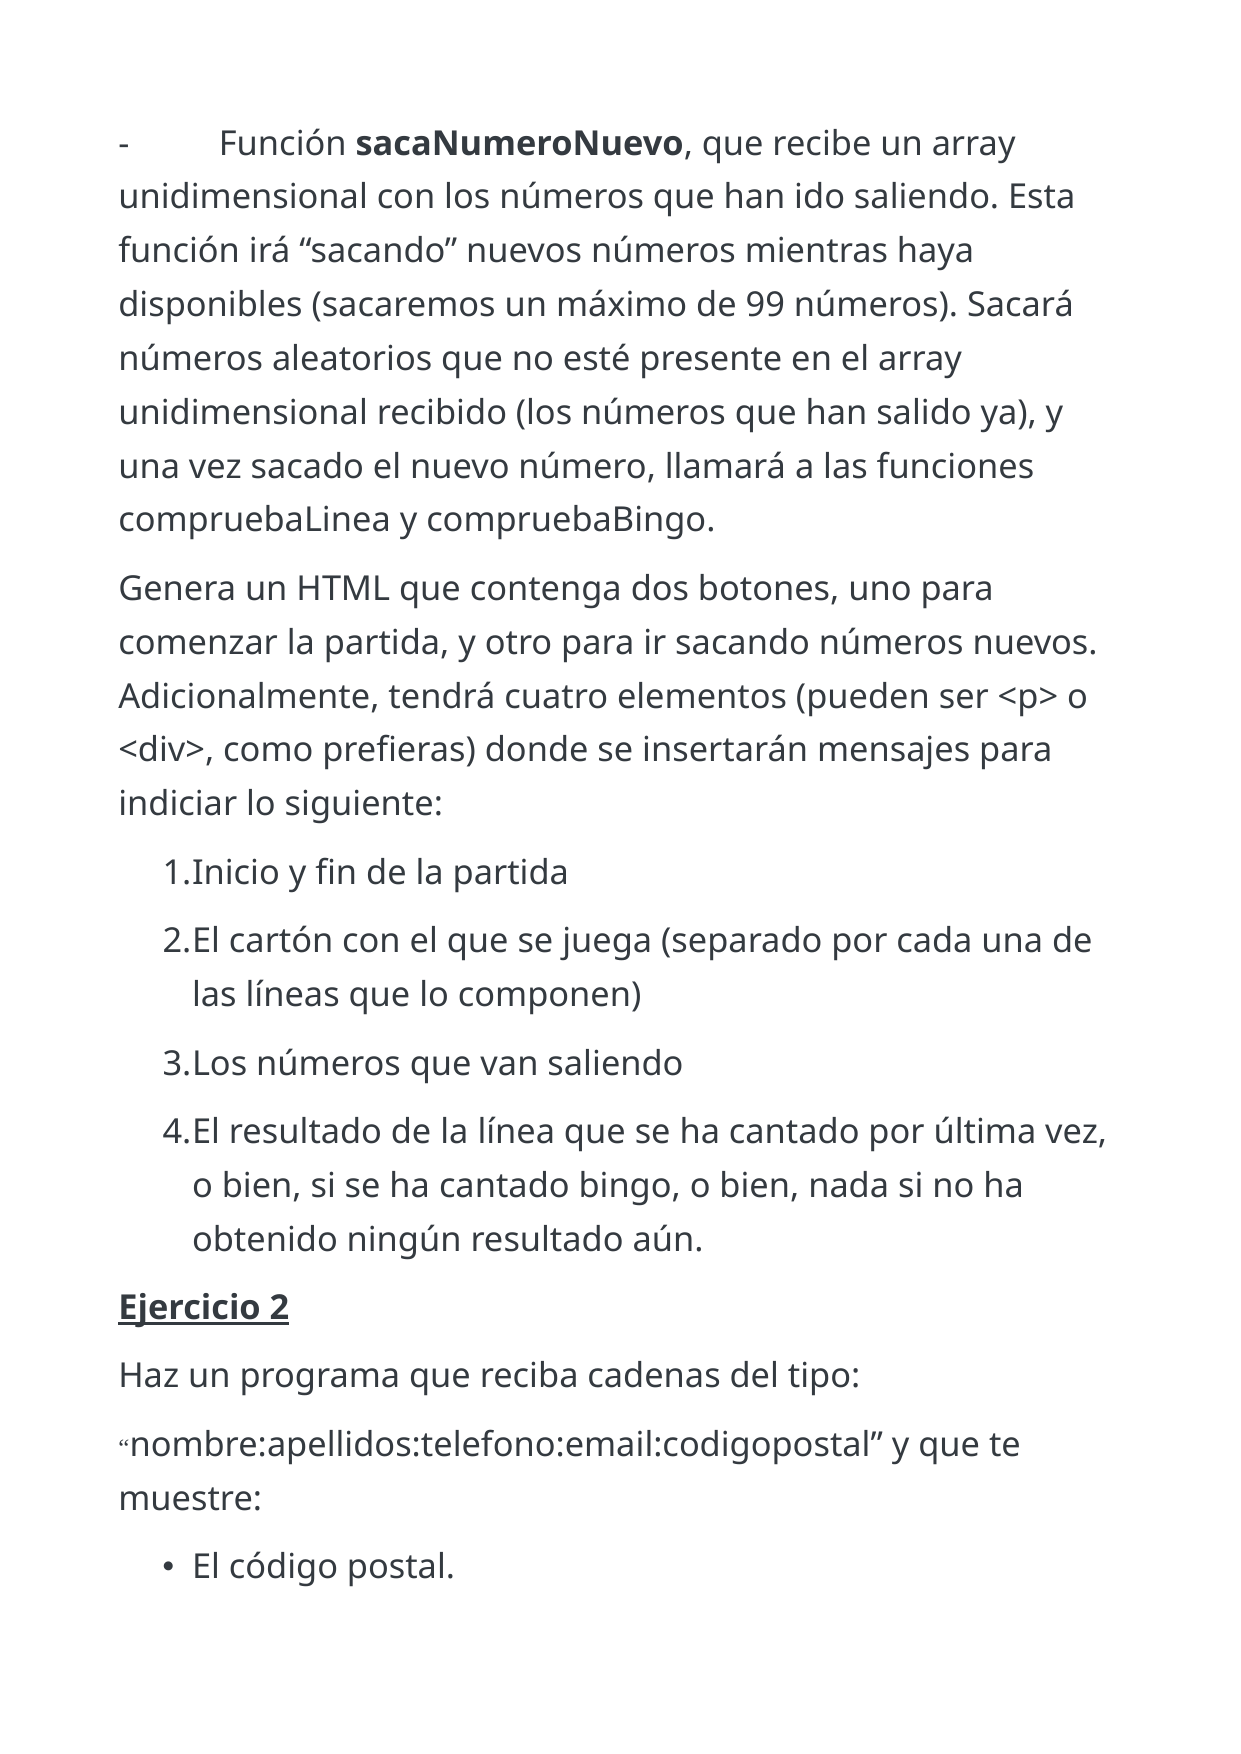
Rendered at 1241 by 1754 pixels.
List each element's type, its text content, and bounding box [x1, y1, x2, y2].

list El resultado de la línea que se ha cantado por última vez, o bien, si se ha cantado bingo, o bien, nada si no ha obtenido ningún resultado aún. [162, 1107, 1122, 1261]
text - Función sacaNumeroNuevo, que recibe un array unidimensional con los números que han ido saliendo. Esta función irá “sacando” nuevos números mientras haya disponibles (sacaremos un máximo de 99 números). Sacará números aleatorios que no esté presente en el array unidimensional recibido (los números que han salido ya), y una vez sacado el nuevo número, llamará a las funciones compruebaLinea y compruebaBingo. [118, 118, 1122, 542]
list El cartón con el que se juega (separado por cada una de las líneas que lo componen) [162, 916, 1122, 1017]
text Ejercicio 2 [118, 1283, 1122, 1329]
text “nombre:apellidos:telefono:email:codigopostal” y que te muestre: [118, 1419, 1122, 1520]
text Genera un HTML que contenga dos botones, uno para comenzar la partida, y otro para ir sacando números nuevos. Adicionalmente, tendrá cuatro elementos (pueden ser <p> o <div>, como prefieras) donde se insertarán mensajes para indiciar lo siguiente: [118, 563, 1122, 826]
list El código postal. [162, 1542, 1122, 1589]
list Los números que van saliendo [162, 1038, 1122, 1085]
list Inicio y fin de la partida [162, 847, 1122, 894]
text Haz un programa que reciba cadenas del tipo: [118, 1351, 1122, 1398]
